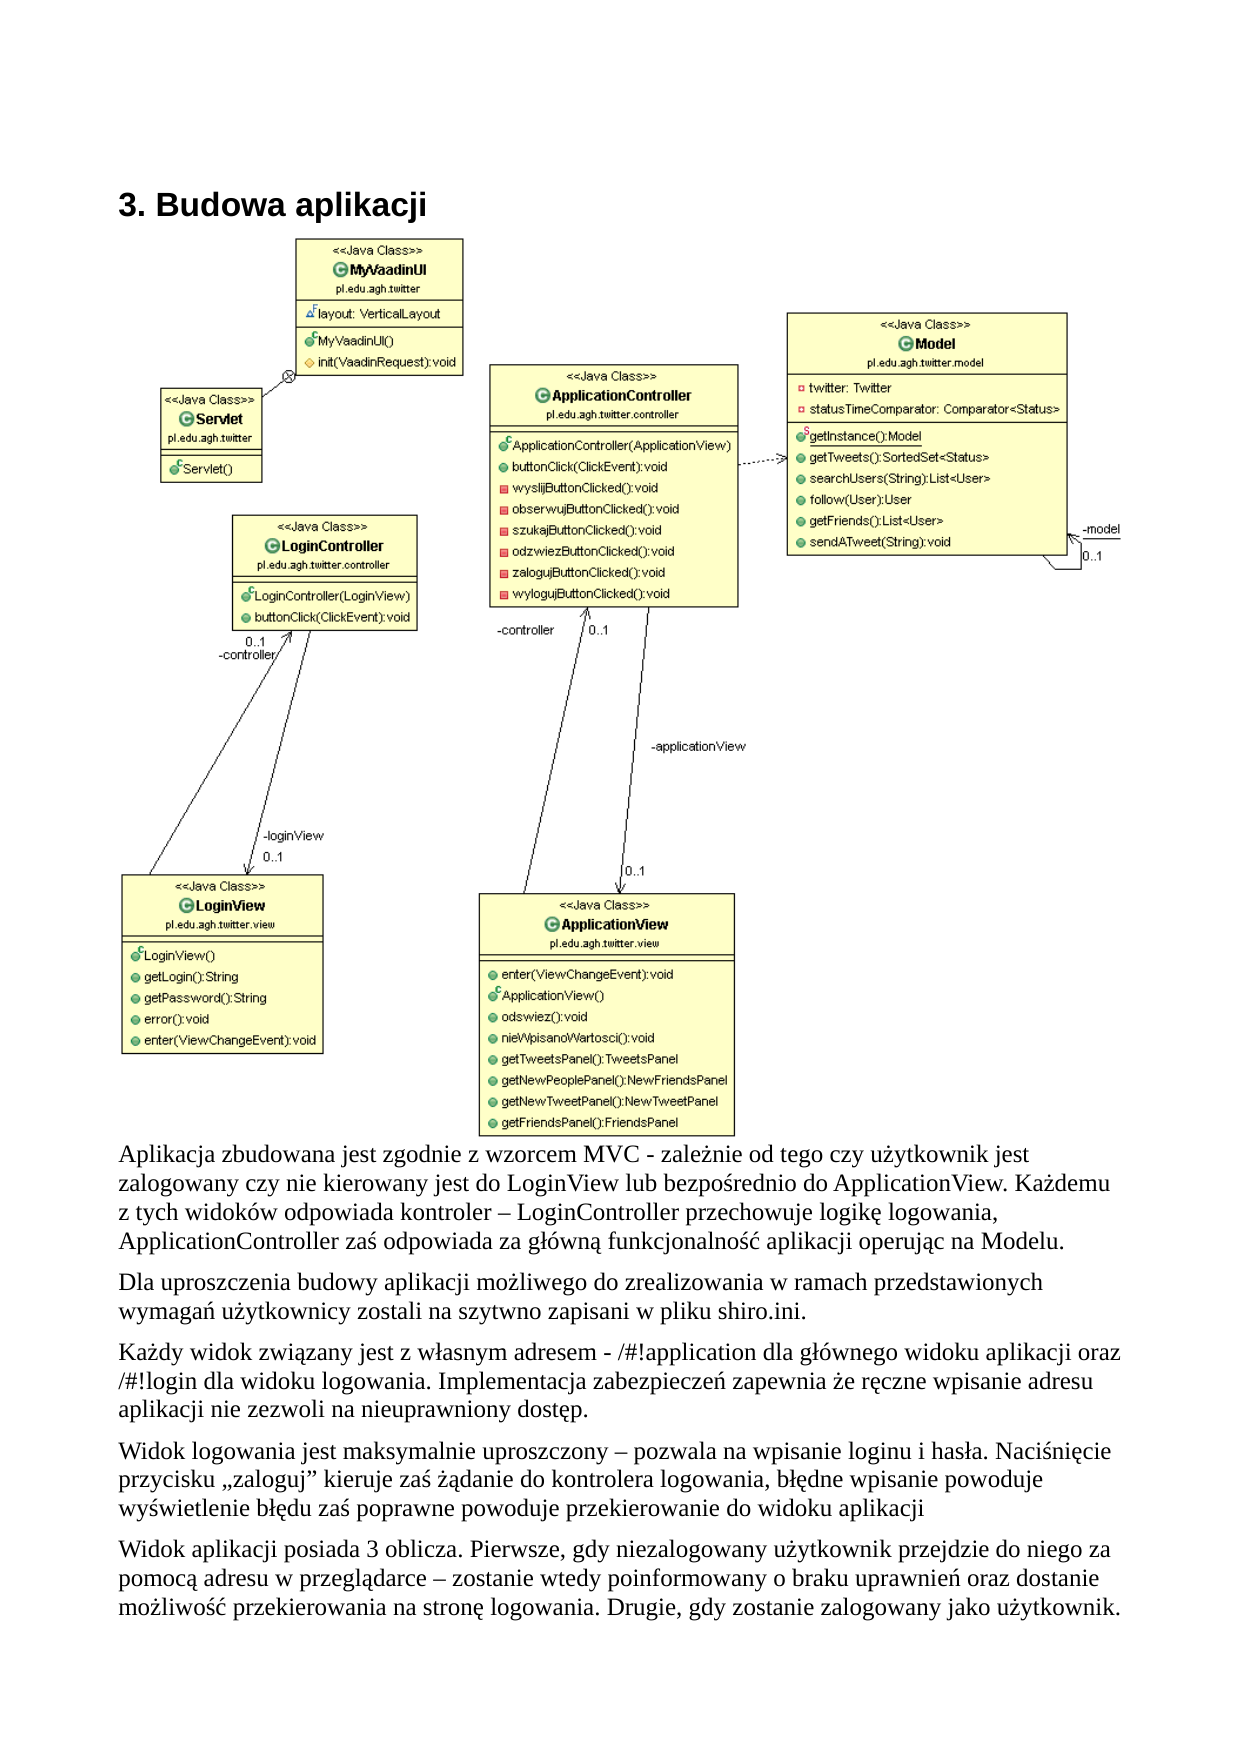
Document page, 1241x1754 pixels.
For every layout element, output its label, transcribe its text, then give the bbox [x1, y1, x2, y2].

subtitle 3. Budowa aplikacji [118, 184, 1122, 223]
text Dla uproszczenia budowy aplikacji możliwego do zrealizowania w ramach przedstawionych wymagań użytkownicy zostali na szytwno zapisani w pliku shiro.ini. [118, 1267, 1122, 1324]
text Każdy widok związany jest z własnym adresem - /#!application dla głównego widoku aplikacji oraz /#!login dla widoku logowania. Implementacja zabezpieczeń zapewnia że ręczne wpisanie adresu aplikacji nie zezwoli na nieuprawniony dostęp. [118, 1337, 1122, 1423]
picture [118, 235, 1123, 1140]
text Aplikacja zbudowana jest zgodnie z wzorcem MVC - zależnie od tego czy użytkownik jest zalogowany czy nie kierowany jest do LoginView lub bezpośrednio do ApplicationView. Każdemu z tych widoków odpowiada kontroler – LoginController przechowuje logikę logowania, ApplicationController zaś odpowiada za główną funkcjonalność aplikacji operując na Modelu. [118, 1140, 1122, 1254]
text Widok logowania jest maksymalnie uproszczony – pozwala na wpisanie loginu i hasła. Naciśnięcie przycisku „zaloguj” kieruje zaś żądanie do kontrolera logowania, błędne wpisanie powoduje wyświetlenie błędu zaś poprawne powoduje przekierowanie do widoku aplikacji [118, 1436, 1122, 1522]
text Widok aplikacji posiada 3 oblicza. Pierwsze, gdy niezalogowany użytkownik przejdzie do niego za pomocą adresu w przeglądarce – zostanie wtedy poinformowany o braku uprawnień oraz dostanie możliwość przekierowania na stronę logowania. Drugie, gdy zostanie zalogowany jako użytkownik. [118, 1534, 1122, 1621]
